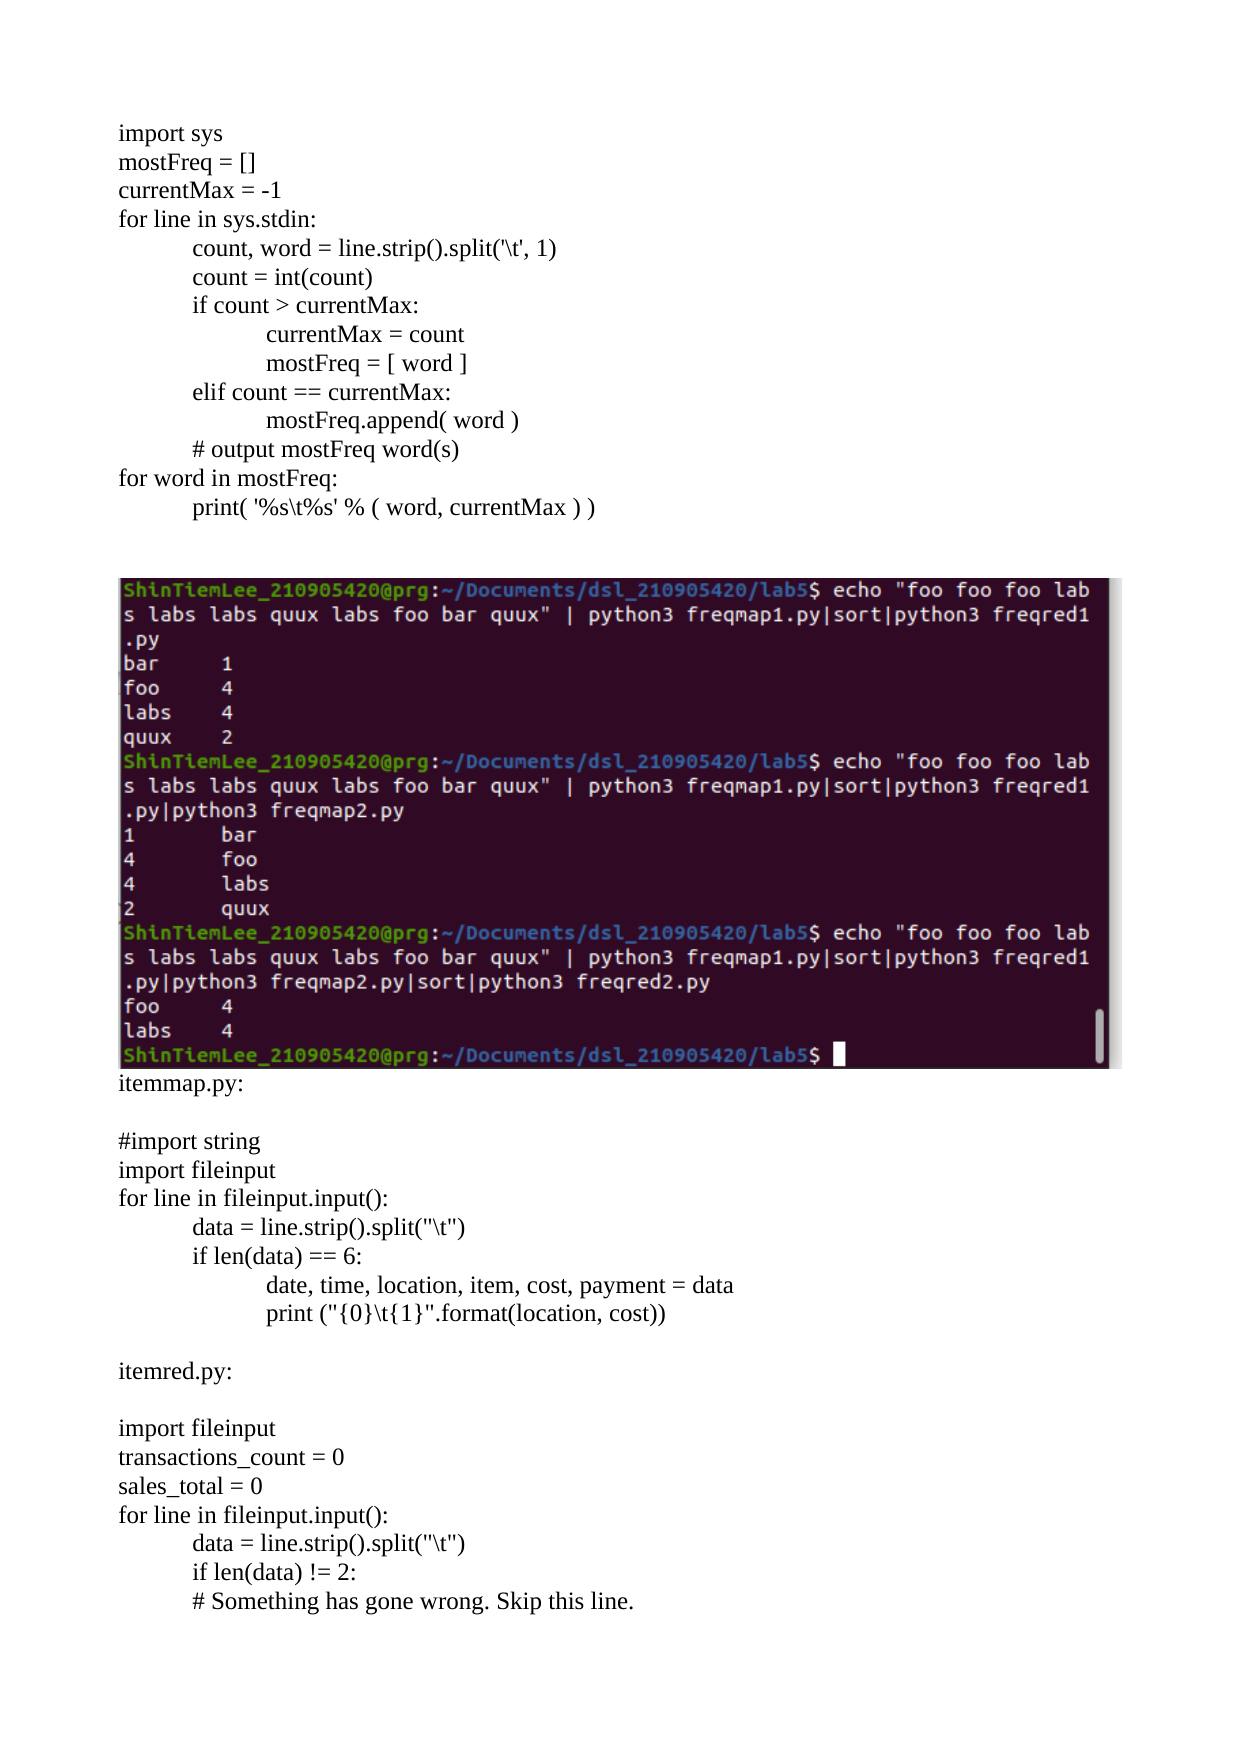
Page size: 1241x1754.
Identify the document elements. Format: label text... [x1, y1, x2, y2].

text #import string [118, 1126, 1122, 1155]
text for line in fileinput.input(): [118, 1500, 1122, 1528]
text print( '%s\t%s' % ( word, currentMax ) ) [118, 492, 1122, 521]
text count = int(count) [118, 262, 1122, 291]
text print ("{0}\t{1}".format(location, cost)) [118, 1298, 1122, 1327]
text currentMax = count [118, 319, 1122, 348]
text for line in fileinput.input(): [118, 1183, 1122, 1212]
text currentMax = -1 [118, 176, 1122, 204]
text for word in mostFreq: [118, 463, 1122, 492]
text mostFreq = [ word ] [118, 348, 1122, 377]
picture [118, 578, 1123, 1069]
text import fileinput [118, 1155, 1122, 1183]
text transactions_count = 0 [118, 1442, 1122, 1471]
text for line in sys.stdin: [118, 204, 1122, 233]
text mostFreq.append( word ) [118, 406, 1122, 434]
text import fileinput [118, 1413, 1122, 1442]
text itemmap.py: [118, 1069, 1122, 1097]
text data = line.strip().split("\t") [118, 1528, 1122, 1557]
text # output mostFreq word(s) [118, 434, 1122, 463]
text count, word = line.strip().split('\t', 1) [118, 233, 1122, 262]
text if len(data) != 2: [118, 1557, 1122, 1586]
text if len(data) == 6: [118, 1241, 1122, 1270]
text import sys [118, 118, 1122, 147]
text elif count == currentMax: [118, 377, 1122, 406]
text sales_total = 0 [118, 1471, 1122, 1500]
text data = line.strip().split("\t") [118, 1212, 1122, 1241]
text # Something has gone wrong. Skip this line. [118, 1586, 1122, 1615]
text if count > currentMax: [118, 291, 1122, 319]
text itemred.py: [118, 1356, 1122, 1385]
text date, time, location, item, cost, payment = data [118, 1270, 1122, 1298]
text mostFreq = [] [118, 147, 1122, 176]
